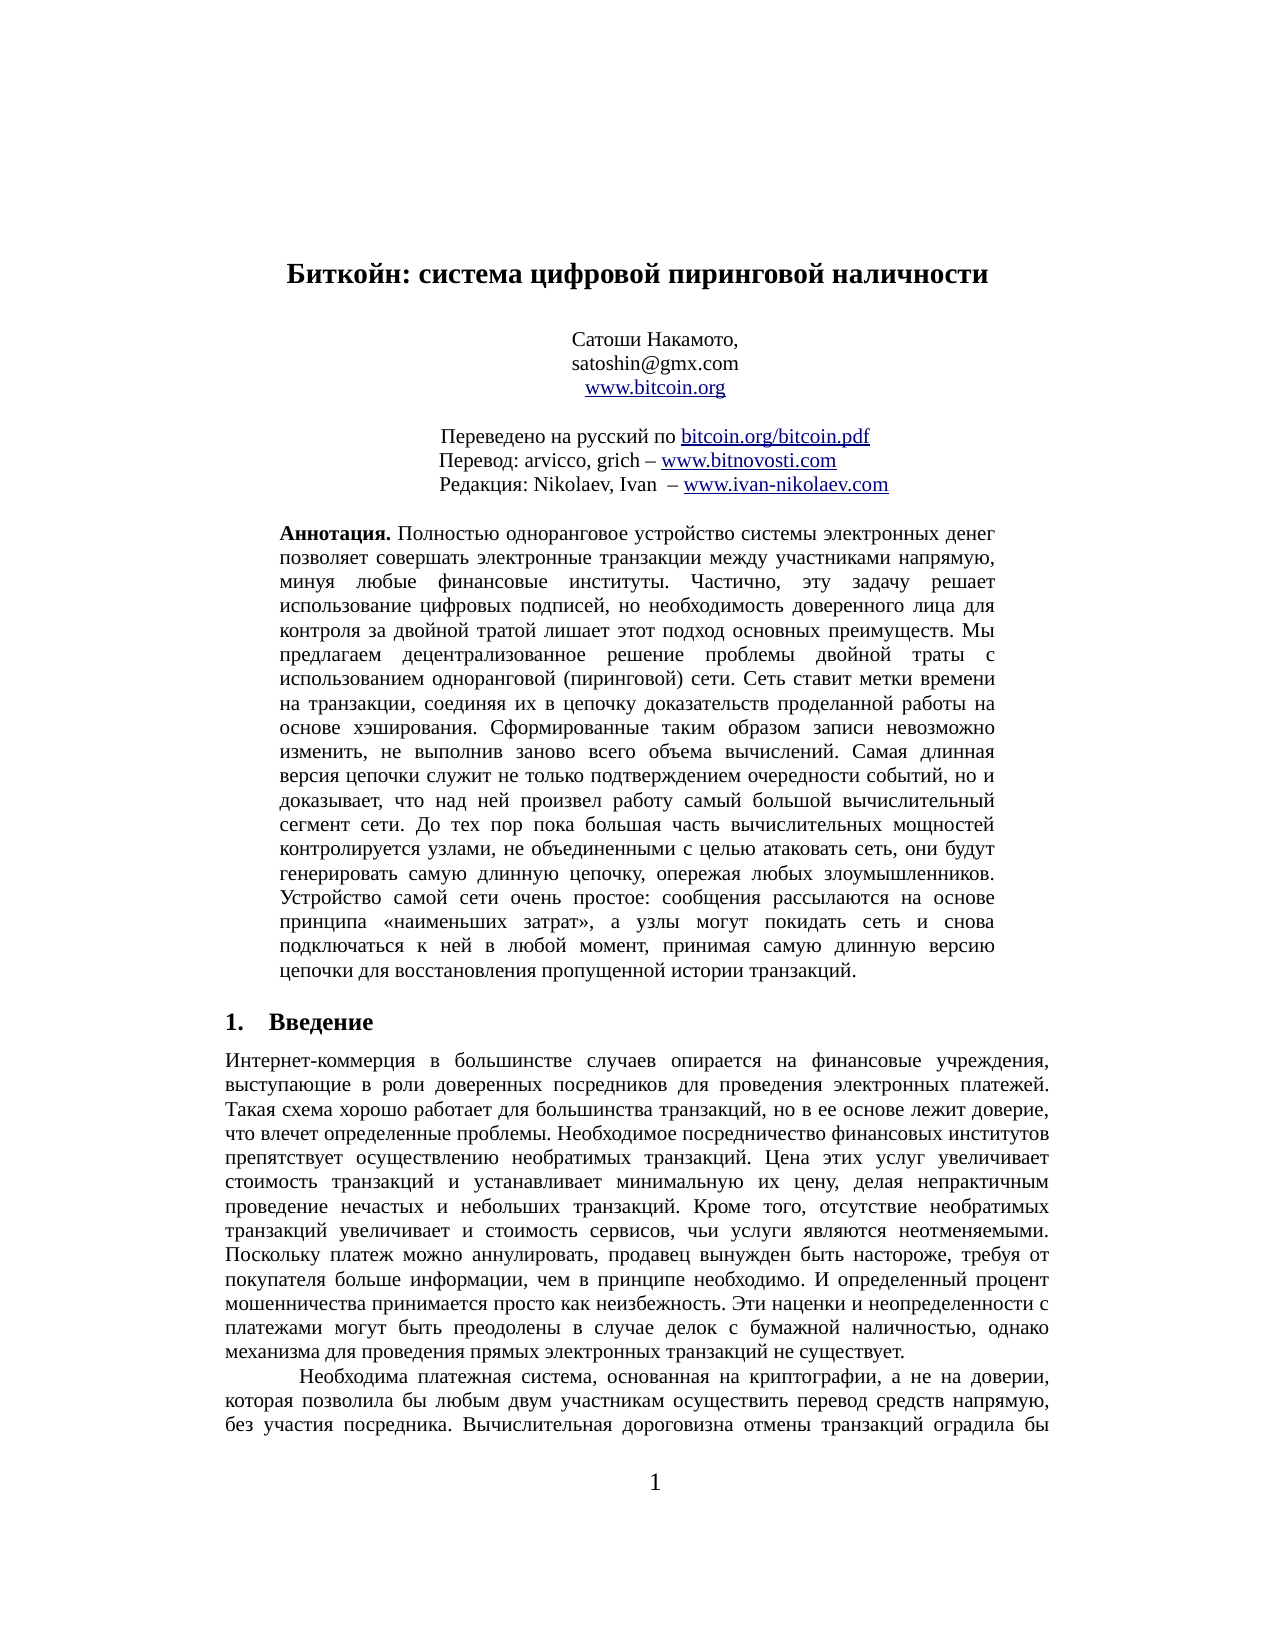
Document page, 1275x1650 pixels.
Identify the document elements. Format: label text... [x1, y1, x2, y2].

text www.bitcoin.org [260, 375, 1050, 399]
text Перевод: arvicco, grich – www.bitnovosti.com [225, 448, 1050, 472]
subtitle Биткойн: система цифровой пиринговой наличности [225, 256, 1050, 289]
text Интернет-коммерция в большинстве случаев опирается на финансовые учреждения, выступающие в роли доверенных посредников для проведения электронных платежей. Такая схема хорошо работает для большинства транзакций, но в ее основе лежит доверие, что влечет определенные проблемы. Необходимое посредничество финансовых институтов препятствует осуществлению необратимых транзакций. Цена этих услуг увеличивает стоимость транзакций и устанавливает минимальную их цену, делая непрактичным проведение нечастых и небольших транзакций. Кроме того, отсутствие необратимых транзакций увеличивает и стоимость сервисов, чьи услуги являются неотменяемыми. Поскольку платеж можно аннулировать, продавец вынужден быть настороже, требуя от покупателя больше информации, чем в принципе необходимо. И определенный процент мошенничества принимается просто как неизбежность. Эти наценки и неопределенности с платежами могут быть преодолены в случае делок с бумажной наличностью, однако механизма для проведения прямых электронных транзакций не существует. [225, 1048, 1050, 1363]
text Редакция: Nikolaev, Ivan – www.ivan-nikolaev.com [225, 472, 1050, 496]
subtitle 1. Введение [225, 1007, 1050, 1035]
text Сатоши Накамото, [260, 326, 1050, 351]
text Переведено на русский по bitcoin.org/bitcoin.pdf [260, 423, 1050, 448]
text satoshin@gmx.com [260, 351, 1050, 375]
text Аннотация. Полностью одноранговое устройство системы электронных денег позволяет совершать электронные транзакции между участниками напрямую, минуя любые финансовые институты. Частично, эту задачу решает использование цифровых подписей, но необходимость доверенного лица для контроля за двойной тратой лишает этот подход основных преимуществ. Мы предлагаем децентрализованное решение проблемы двойной траты с использованием одноранговой (пиринговой) сети. Сеть ставит метки времени на транзакции, соединяя их в цепочку доказательств проделанной работы на основе хэширования. Сформированные таким образом записи невозможно изменить, не выполнив заново всего объема вычислений. Самая длинная версия цепочки служит не только подтверждением очередности событий, но и доказывает, что над ней произвел работу самый большой вычислительный сегмент сети. До тех пор пока большая часть вычислительных мощностей контролируется узлами, не объединенными с целью атаковать сеть, они будут генерировать самую длинную цепочку, опережая любых злоумышленников. Устройство самой сети очень простое: сообщения рассылаются на основе принципа «наименьших затрат», а узлы могут покидать сеть и снова подключаться к ней в любой момент, принимая самую длинную версию цепочки для восстановления пропущенной истории транзакций. [279, 520, 996, 982]
text Необходима платежная система, основанная на криптографии, а не на доверии, которая позволила бы любым двум участникам осуществить перевод средств напрямую, без участия посредника. Вычислительная дороговизна отмены транзакций оградила бы [225, 1363, 1050, 1436]
